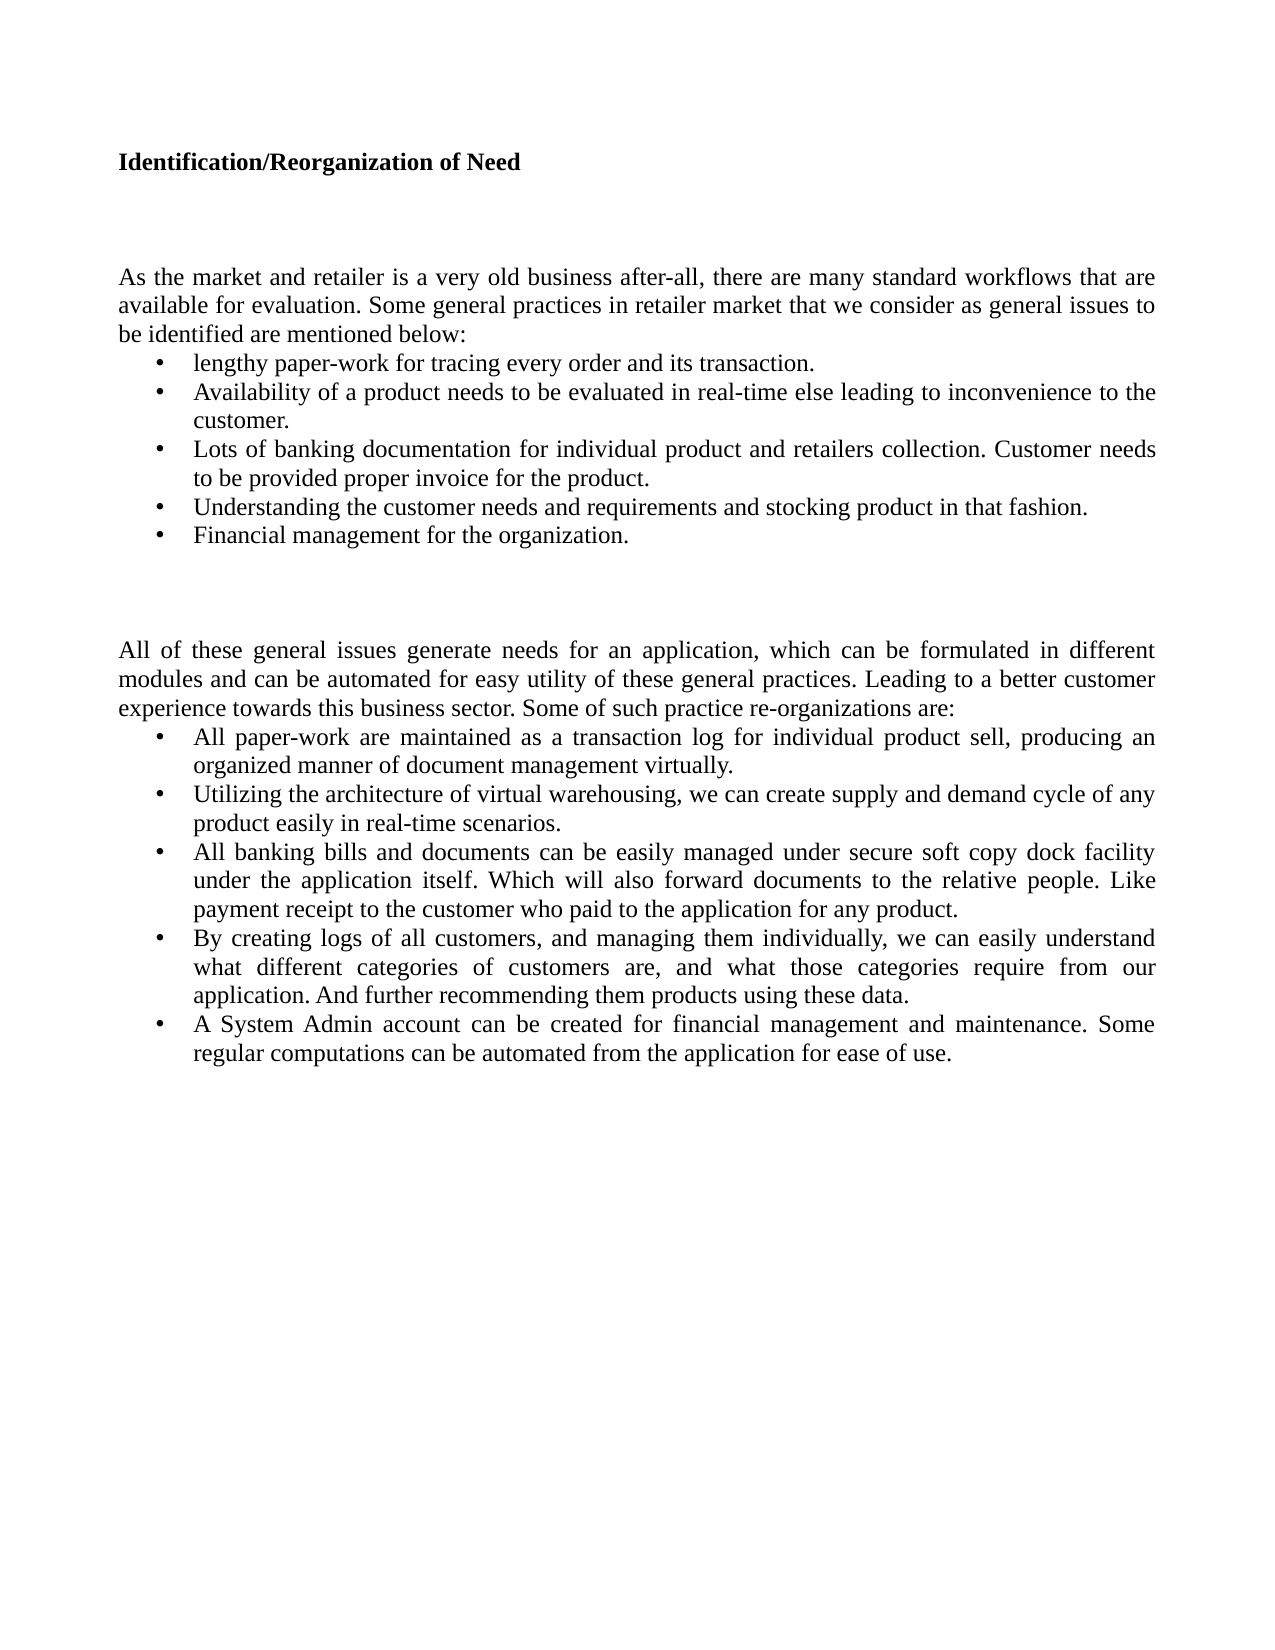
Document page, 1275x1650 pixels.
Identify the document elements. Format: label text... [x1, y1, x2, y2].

list Utilizing the architecture of virtual warehousing, we can create supply and demand cycle of any product easily in real-time scenarios. [156, 779, 1157, 837]
list By creating logs of all customers, and managing them individually, we can easily understand what different categories of customers are, and what those categories require from our application. And further recommending them products using these data. [156, 923, 1157, 1009]
text As the market and retailer is a very old business after-all, there are many standard workflows that are available for evaluation. Some general practices in retailer market that we consider as general issues to be identified are mentioned below: [118, 262, 1157, 348]
list Financial management for the organization. [156, 521, 1157, 549]
text All of these general issues generate needs for an application, which can be formulated in different modules and can be automated for easy utility of these general practices. Leading to a better customer experience towards this business sector. Some of such practice re-organizations are: [118, 636, 1157, 722]
list Understanding the customer needs and requirements and stocking product in that fashion. [156, 492, 1157, 521]
list Lots of banking documentation for individual product and retailers collection. Customer needs to be provided proper invoice for the product. [156, 434, 1157, 492]
list All banking bills and documents can be easily managed under secure soft copy dock facility under the application itself. Which will also forward documents to the relative people. Like payment receipt to the customer who paid to the application for any product. [156, 837, 1157, 923]
text Identification/Reorganization of Need [118, 147, 1157, 176]
list Availability of a product needs to be evaluated in real-time else leading to inconvenience to the customer. [156, 377, 1157, 434]
list lengthy paper-work for tracing every order and its transaction. [156, 348, 1157, 377]
list All paper-work are maintained as a transaction log for individual product sell, producing an organized manner of document management virtually. [156, 722, 1157, 779]
list A System Admin account can be created for financial management and maintenance. Some regular computations can be automated from the application for ease of use. [156, 1009, 1157, 1067]
